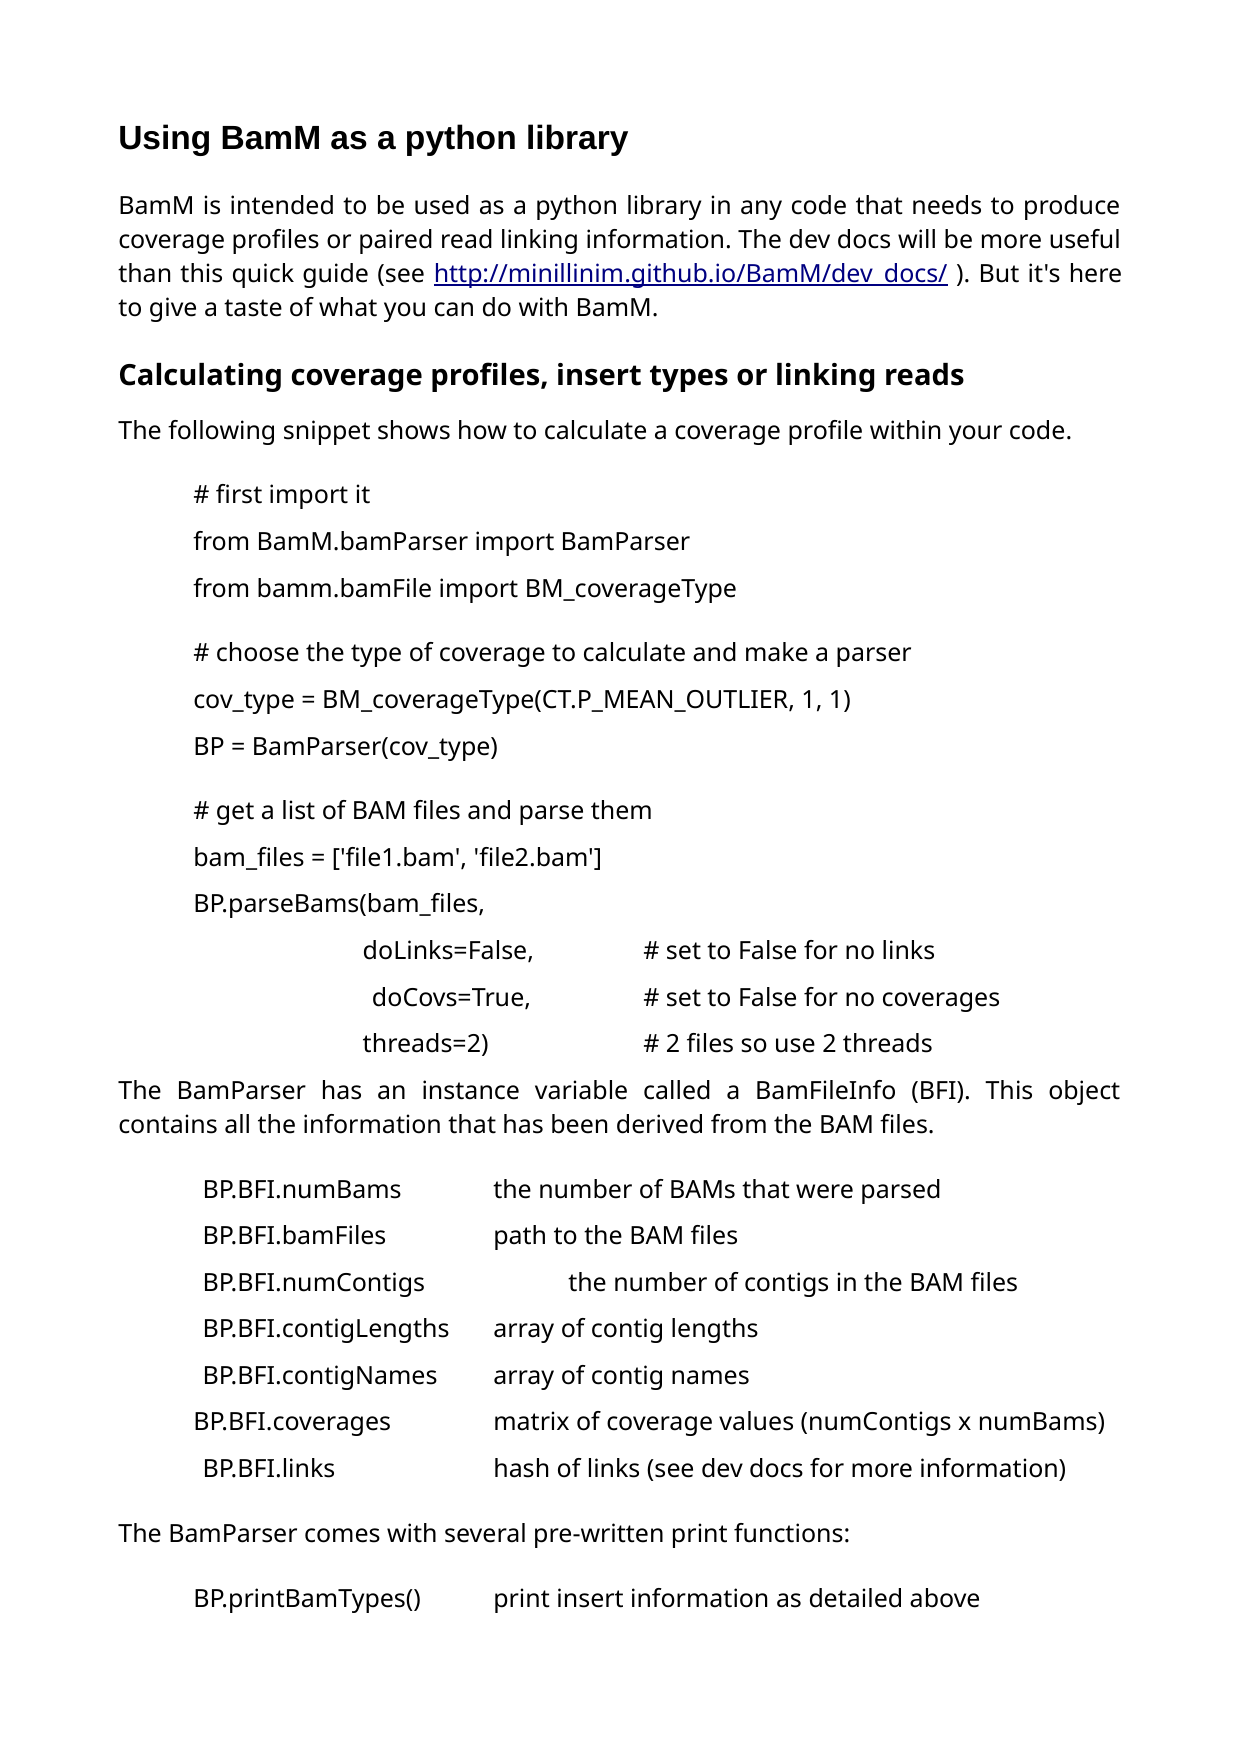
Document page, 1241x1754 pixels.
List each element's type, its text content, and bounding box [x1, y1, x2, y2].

text doCovs=True, # set to False for no coverages [118, 979, 1122, 1013]
text from bamm.bamFile import BM_coverageType [118, 570, 1122, 604]
text BP.BFI.contigLengths array of contig lengths [118, 1311, 1122, 1345]
text BamM is intended to be used as a python library in any code that needs to produce coverage profiles or paired read linking information. The dev docs will be more useful than this quick guide (see http://minillinim.github.io/BamM/dev_docs/ ). But it's here to give a taste of what you can do with BamM. [118, 187, 1122, 324]
text BP.printBamTypes() print insert information as detailed above [118, 1580, 1122, 1614]
subtitle Calculating coverage profiles, insert types or linking reads [118, 354, 1122, 394]
text BP.BFI.numBams the number of BAMs that were parsed [118, 1171, 1122, 1205]
text BP.BFI.links hash of links (see dev docs for more information) [118, 1451, 1122, 1485]
subtitle Using BamM as a python library [118, 118, 1122, 157]
text The BamParser comes with several pre-written print functions: [118, 1515, 1122, 1549]
text BP.BFI.contigNames array of contig names [118, 1357, 1122, 1392]
text BP.BFI.bamFiles path to the BAM files [118, 1218, 1122, 1252]
text The following snippet shows how to calculate a coverage profile within your code. [118, 412, 1122, 446]
text BP.BFI.numContigs the number of contigs in the BAM files [118, 1264, 1122, 1298]
text # first import it [118, 477, 1122, 511]
text cov_type = BM_coverageType(CT.P_MEAN_OUTLIER, 1, 1) [118, 682, 1122, 716]
text bam_files = ['file1.bam', 'file2.bam'] [118, 839, 1122, 874]
text The BamParser has an instance variable called a BamFileInfo (BFI). This object contains all the information that has been derived from the BAM files. [118, 1072, 1122, 1141]
text from BamM.bamParser import BamParser [118, 524, 1122, 558]
text doLinks=False, # set to False for no links [118, 933, 1122, 967]
text threads=2) # 2 files so use 2 threads [118, 1026, 1122, 1060]
text BP = BamParser(cov_type) [118, 728, 1122, 762]
text BP.parseBams(bam_files, [118, 886, 1122, 920]
text # choose the type of coverage to calculate and make a parser [118, 635, 1122, 669]
text # get a list of BAM files and parse them [118, 793, 1122, 827]
text BP.BFI.coverages matrix of coverage values (numContigs x numBams) [118, 1404, 1122, 1438]
